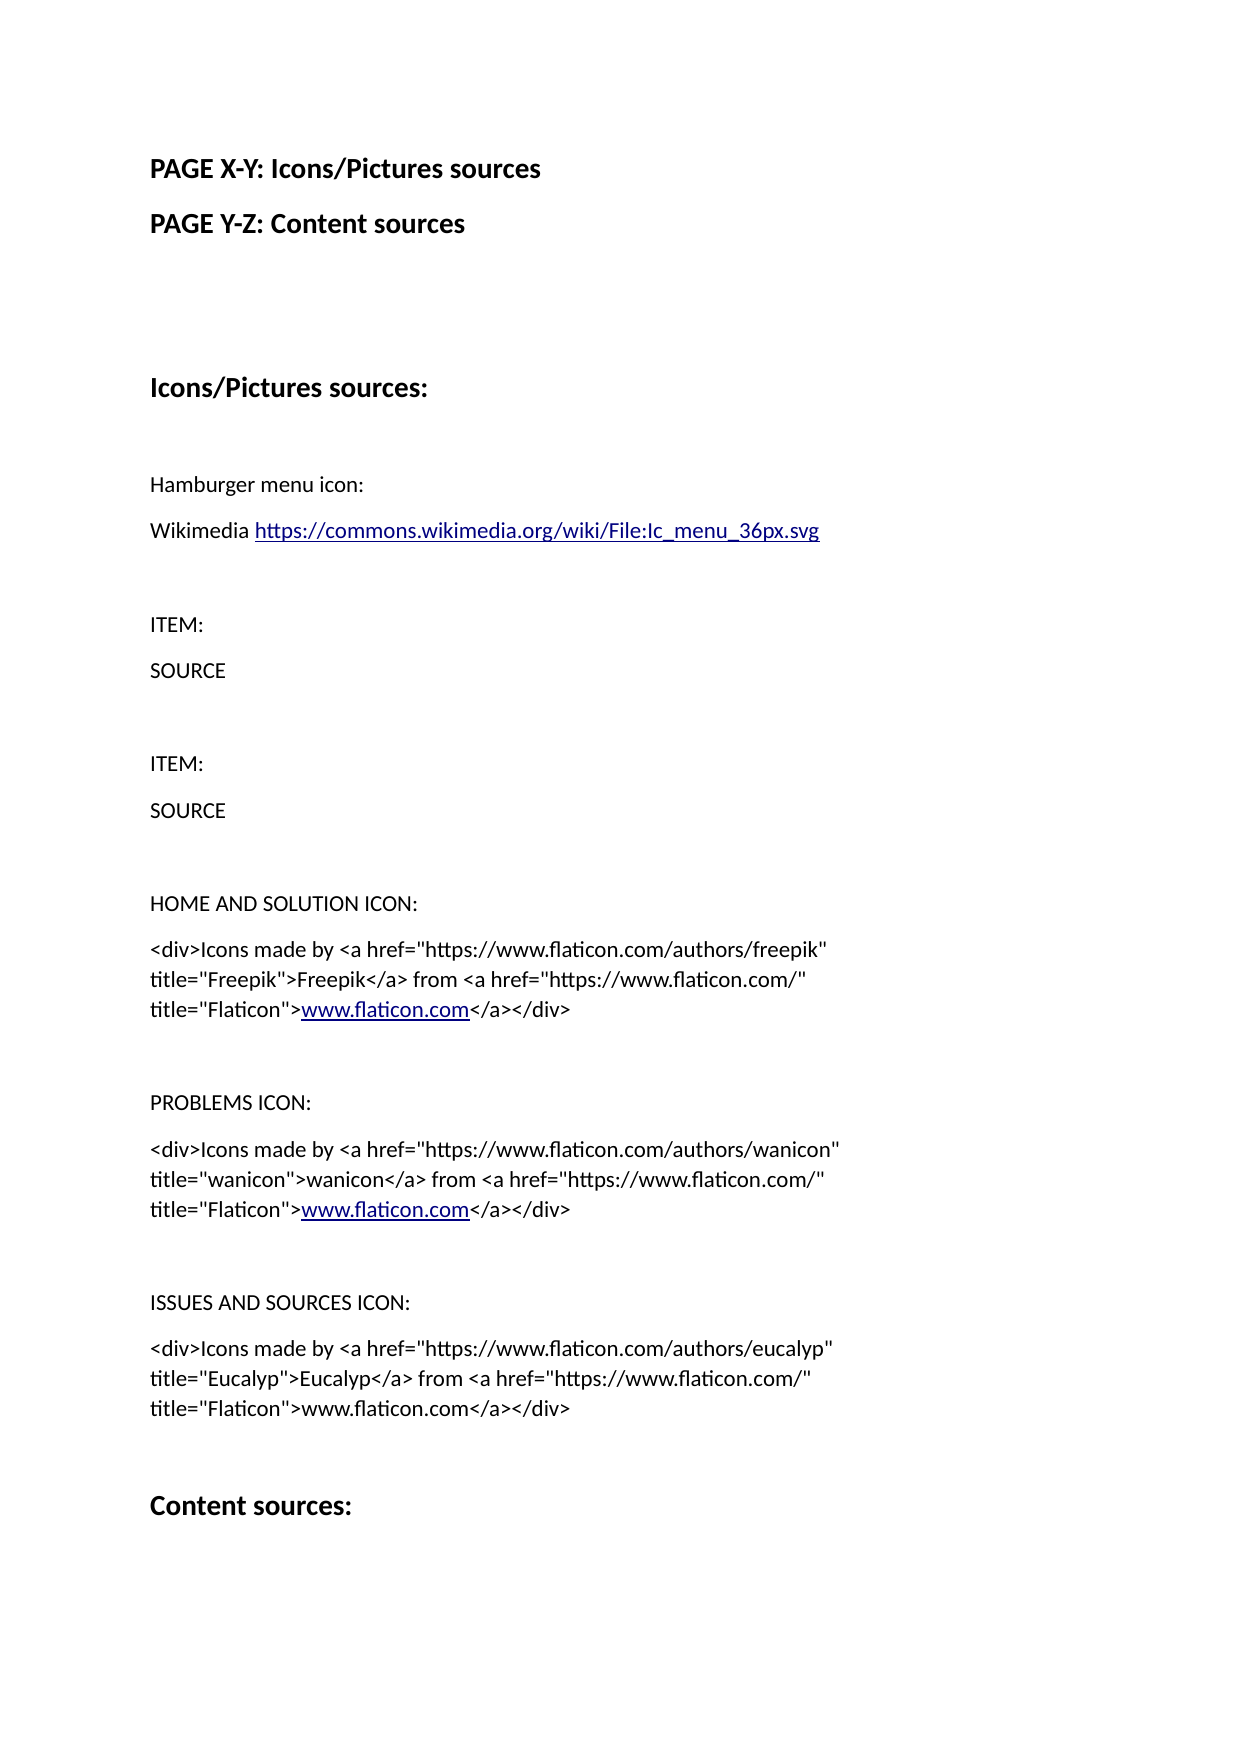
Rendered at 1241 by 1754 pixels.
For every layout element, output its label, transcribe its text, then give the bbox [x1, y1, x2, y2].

text Wikimedia https://commons.wikimedia.org/wiki/File:Ic_menu_36px.svg [150, 517, 1090, 544]
text ISSUES AND SOURCES ICON: [150, 1288, 1090, 1316]
text Content sources: [150, 1487, 1090, 1523]
text PROBLEMS ICON: [150, 1088, 1090, 1117]
text ITEM: [150, 749, 1090, 777]
text HOME AND SOLUTION ICON: [150, 889, 1090, 917]
text PAGE Y-Z: Content sources [150, 205, 1090, 240]
text <div>Icons made by <a href="https://www.flaticon.com/authors/wanicon" title="wanicon">wanicon</a> from <a href="https://www.flaticon.com/" title="Flaticon">www.flaticon.com</a></div> [150, 1135, 1090, 1223]
text PAGE X-Y: Icons/Pictures sources [150, 150, 1090, 186]
text Icons/Pictures sources: [150, 369, 1090, 404]
text ITEM: [150, 610, 1090, 638]
text <div>Icons made by <a href="https://www.flaticon.com/authors/eucalyp" title="Eucalyp">Eucalyp</a> from <a href="https://www.flaticon.com/" title="Flaticon">www.flaticon.com</a></div> [150, 1334, 1090, 1422]
text Hamburger menu icon: [150, 470, 1090, 498]
text SOURCE [150, 656, 1090, 684]
text SOURCE [150, 796, 1090, 824]
text <div>Icons made by <a href="https://www.flaticon.com/authors/freepik" title="Freepik">Freepik</a> from <a href="https://www.flaticon.com/" title="Flaticon">www.flaticon.com</a></div> [150, 936, 1090, 1023]
